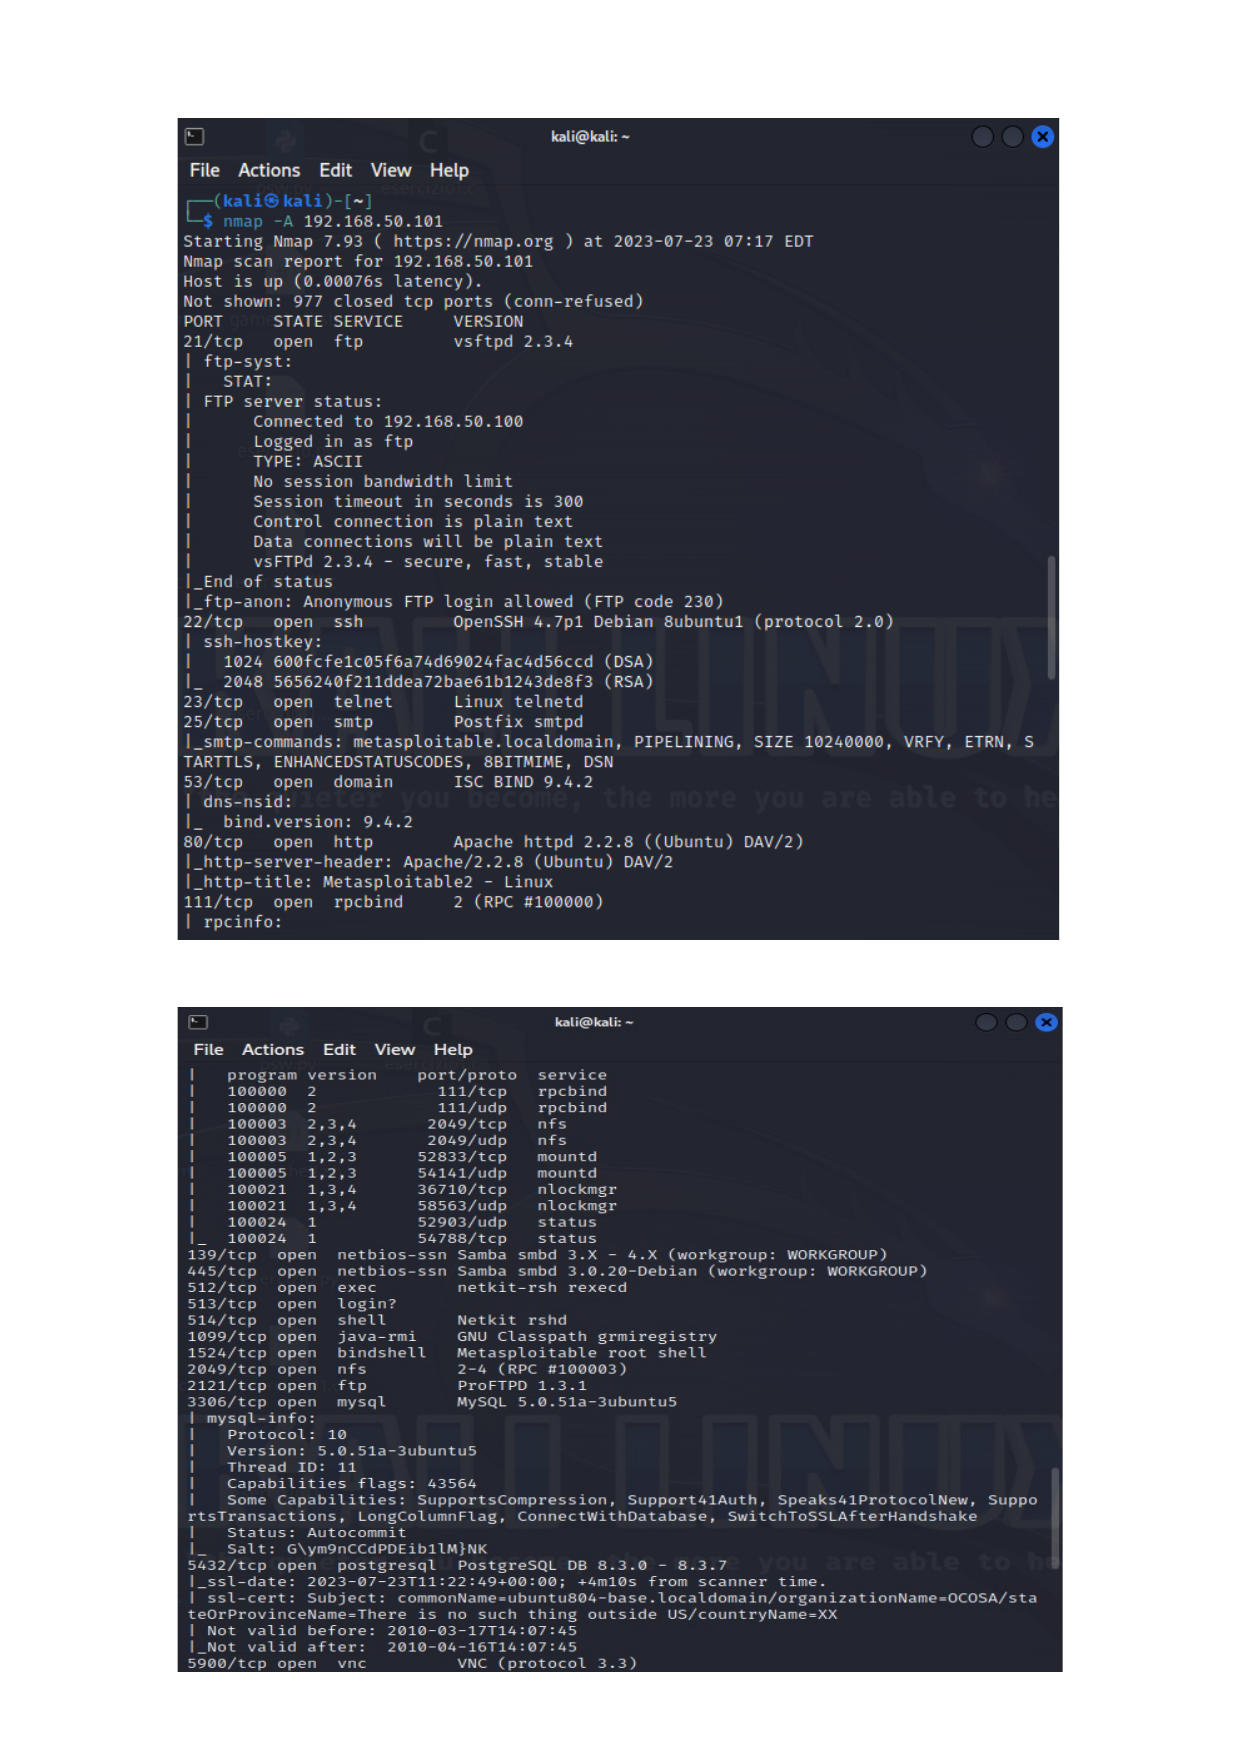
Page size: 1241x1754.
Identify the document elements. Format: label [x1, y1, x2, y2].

picture [177, 118, 1063, 940]
picture [177, 1007, 1063, 1672]
